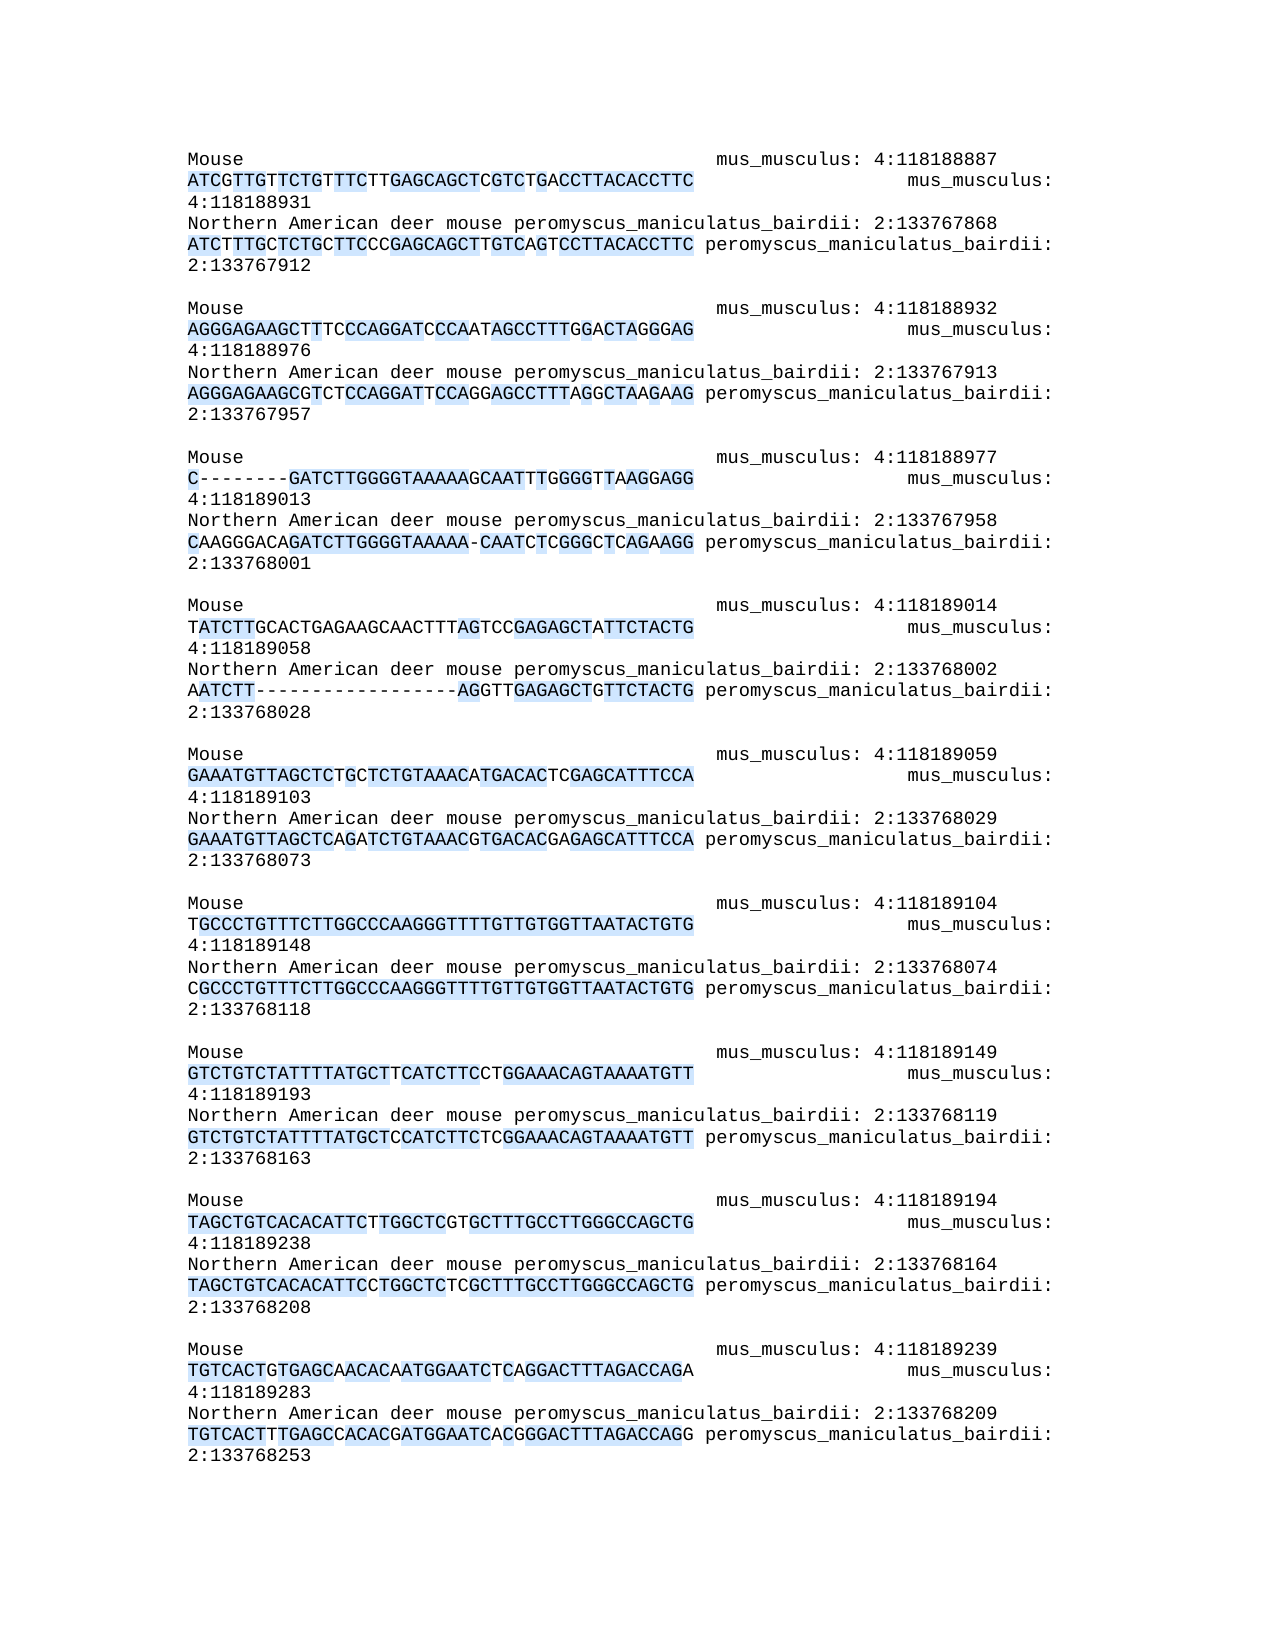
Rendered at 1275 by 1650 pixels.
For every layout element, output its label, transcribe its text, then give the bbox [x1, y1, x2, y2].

text Mouse mus_musculus: 4:118188977 C‑‑‑‑‑‑‑‑GATCTTGGGGTAAAAAGCAATTTGGGGTTAAGGAGG mus_musculus: 4:118189013 [187, 447, 1087, 511]
text Northern American deer mouse peromyscus_maniculatus_bairdii: 2:133768002 AATCTT‑‑‑‑‑‑‑‑‑‑‑‑‑‑‑‑‑‑AGGTTGAGAGCTGTTCTACTG peromyscus_maniculatus_bairdii: 2:133768028 [187, 660, 1087, 724]
text Mouse mus_musculus: 4:118188932 AGGGAGAAGCTTTCCCAGGATCCCAATAGCCTTTGGACTAGGGAG mus_musculus: 4:118188976 [187, 299, 1087, 362]
text Mouse mus_musculus: 4:118189014 TATCTTGCACTGAGAAGCAACTTTAGTCCGAGAGCTATTCTACTG mus_musculus: 4:118189058 [187, 596, 1087, 660]
text Northern American deer mouse peromyscus_maniculatus_bairdii: 2:133767868 ATCTTTGCTCTGCTTCCCGAGCAGCTTGTCAGTCCTTACACCTTC peromyscus_maniculatus_bairdii: 2:133767912 [187, 214, 1087, 277]
text Northern American deer mouse peromyscus_maniculatus_bairdii: 2:133768119 GTCTGTCTATTTTATGCTCCATCTTCTCGGAAACAGTAAAATGTT peromyscus_maniculatus_bairdii: 2:133768163 [187, 1106, 1087, 1170]
text Mouse mus_musculus: 4:118189059 GAAATGTTAGCTCTGCTCTGTAAACATGACACTCGAGCATTTCCA mus_musculus: 4:118189103 [187, 745, 1087, 809]
text Northern American deer mouse peromyscus_maniculatus_bairdii: 2:133768029 GAAATGTTAGCTCAGATCTGTAAACGTGACACGAGAGCATTTCCA peromyscus_maniculatus_bairdii: 2:133768073 [187, 809, 1087, 872]
text Northern American deer mouse peromyscus_maniculatus_bairdii: 2:133767913 AGGGAGAAGCGTCTCCAGGATTCCAGGAGCCTTTAGGCTAAGAAG peromyscus_maniculatus_bairdii: 2:133767957 [187, 362, 1087, 426]
text Mouse mus_musculus: 4:118189104 TGCCCTGTTTCTTGGCCCAAGGGTTTTGTTGTGGTTAATACTGTG mus_musculus: 4:118189148 [187, 894, 1087, 957]
text Northern American deer mouse peromyscus_maniculatus_bairdii: 2:133768074 CGCCCTGTTTCTTGGCCCAAGGGTTTTGTTGTGGTTAATACTGTG peromyscus_maniculatus_bairdii: 2:133768118 [187, 957, 1087, 1021]
text Mouse mus_musculus: 4:118189239 TGTCACTGTGAGCAACACAATGGAATCTCAGGACTTTAGACCAGA mus_musculus: 4:118189283 [187, 1340, 1087, 1404]
text Northern American deer mouse peromyscus_maniculatus_bairdii: 2:133768164 TAGCTGTCACACATTCCTGGCTCTCGCTTTGCCTTGGGCCAGCTG peromyscus_maniculatus_bairdii: 2:133768208 [187, 1255, 1087, 1319]
text Mouse mus_musculus: 4:118189194 TAGCTGTCACACATTCTTGGCTCGTGCTTTGCCTTGGGCCAGCTG mus_musculus: 4:118189238 [187, 1191, 1087, 1255]
text Northern American deer mouse peromyscus_maniculatus_bairdii: 2:133768209 TGTCACTTTGAGCCACACGATGGAATCACGGGACTTTAGACCAGG peromyscus_maniculatus_bairdii: 2:133768253 [187, 1404, 1087, 1467]
text Northern American deer mouse peromyscus_maniculatus_bairdii: 2:133767958 CAAGGGACAGATCTTGGGGTAAAAA‑CAATCTCGGGCTCAGAAGG peromyscus_maniculatus_bairdii: 2:133768001 [187, 511, 1087, 575]
text Mouse mus_musculus: 4:118189149 GTCTGTCTATTTTATGCTTCATCTTCCTGGAAACAGTAAAATGTT mus_musculus: 4:118189193 [187, 1042, 1087, 1106]
text Mouse mus_musculus: 4:118188887 ATCGTTGTTCTGTTTCTTGAGCAGCTCGTCTGACCTTACACCTTC mus_musculus: 4:118188931 [187, 150, 1087, 214]
